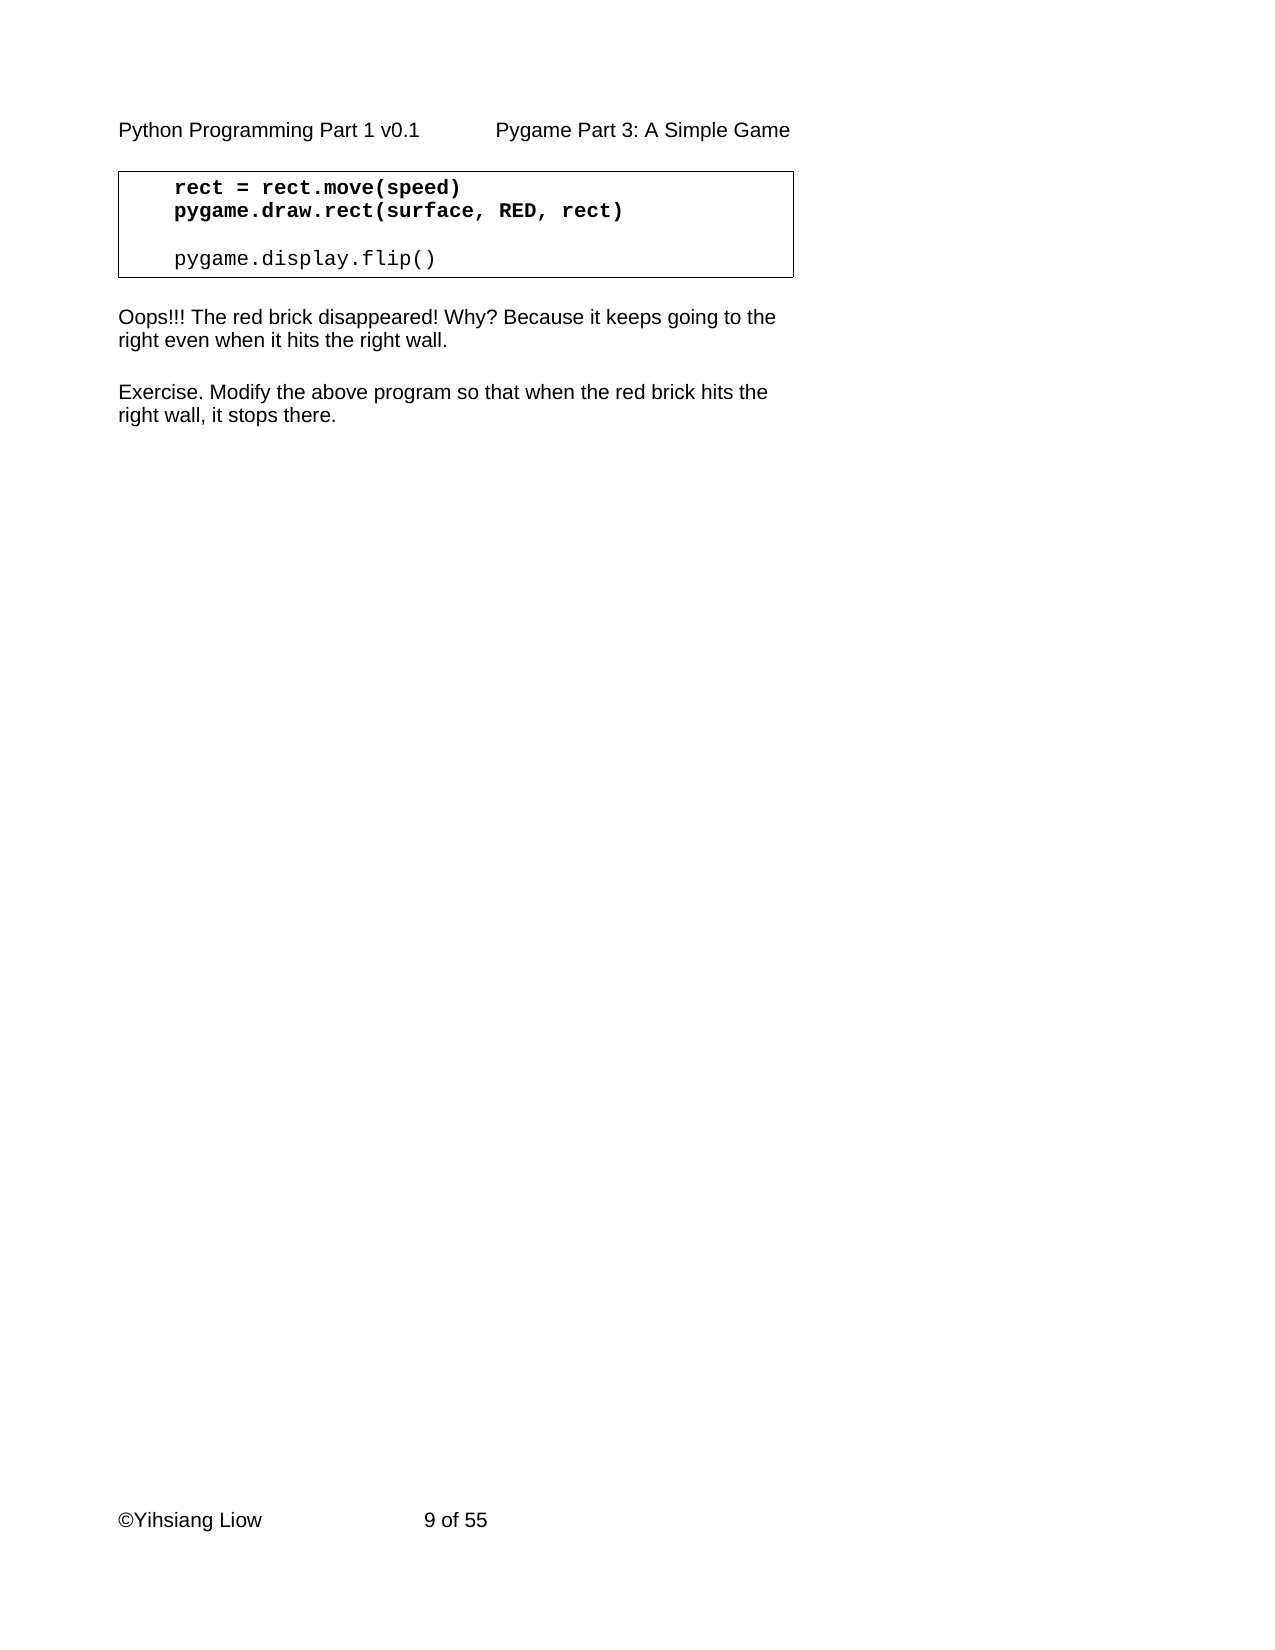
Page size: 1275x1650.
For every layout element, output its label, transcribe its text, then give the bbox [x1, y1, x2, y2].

text Exercise. Modify the above program so that when the red brick hits the right wall, it stops there. [118, 380, 793, 427]
table_header rect = rect.move(speed) pygame.draw.rect(surface, RED, rect) pygame.display.flip() [119, 172, 793, 277]
text Oops!!! The red brick disappeared! Why? Because it keeps going to the right even when it hits the right wall. [118, 305, 793, 352]
